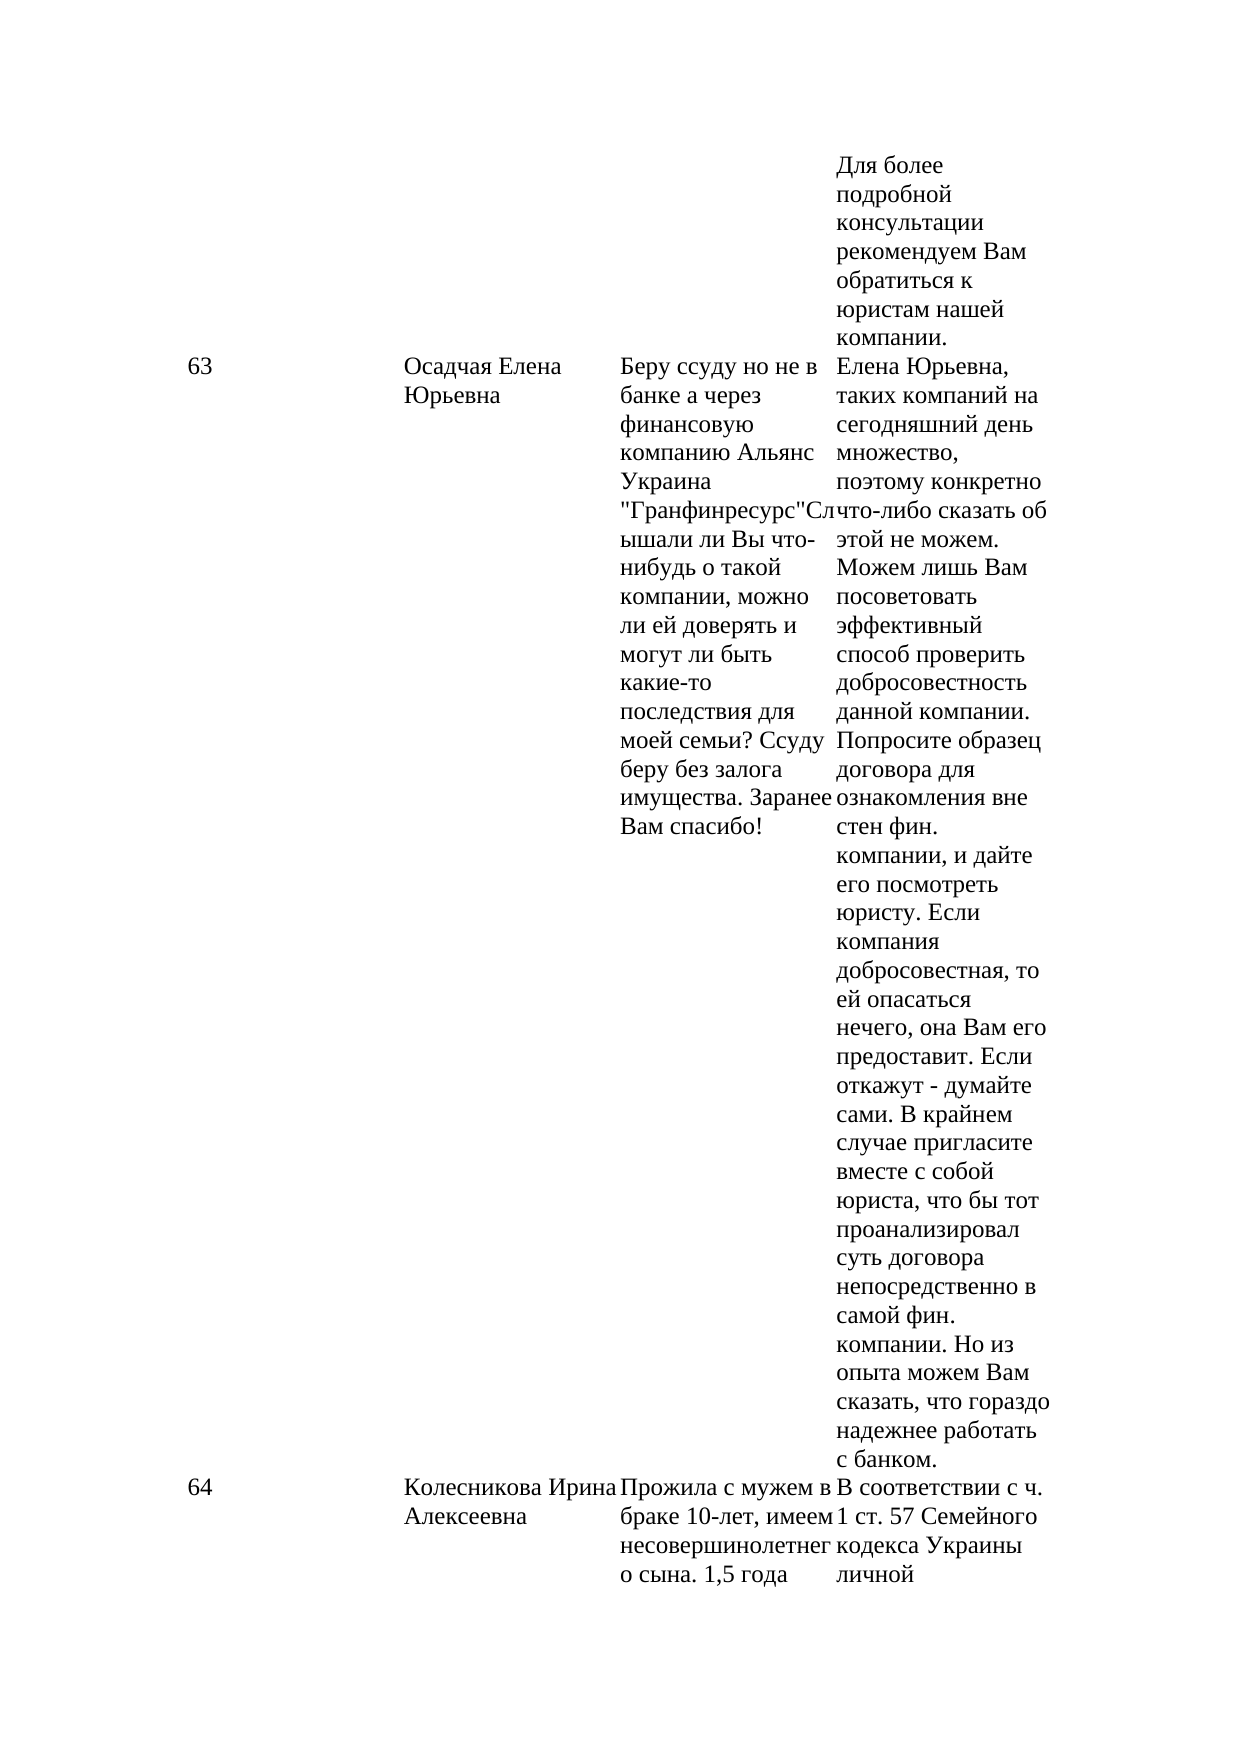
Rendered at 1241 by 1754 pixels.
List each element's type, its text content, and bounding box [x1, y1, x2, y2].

table_cell [620, 150, 836, 351]
table_cell Беру ссуду но не в банке а через финансовую компанию Альянс Украина "Гранфинресурс"Слышали ли Вы что-нибудь о такой компании, можно ли ей доверять и могут ли быть какие-то последствия для моей семьи? Ссуду беру без залога имущества. Заранее Вам спасибо! [620, 351, 836, 1472]
table_cell Прожила с мужем в браке 10-лет, имеем несовершинолетнего сына. 1,5 года [620, 1473, 836, 1587]
table_cell Осадчая Елена Юрьевна [404, 351, 620, 1472]
table_cell Колесникова Ирина Алексеевна [404, 1473, 620, 1587]
table_cell [404, 150, 620, 351]
table_cell 63 [188, 351, 404, 1472]
table_cell [188, 150, 404, 351]
table_cell 64 [188, 1473, 404, 1587]
table_cell Для более подробной консультации рекомендуем Вам обратиться к юристам нашей компании. [836, 150, 1053, 351]
table_cell В соответствии с ч. 1 ст. 57 Семейного кодекса Украины личной [836, 1473, 1053, 1587]
table_cell Елена Юрьевна, таких компаний на сегодняшний день множество, поэтому конкретно что-либо сказать об этой не можем. Можем лишь Вам посоветовать эффективный способ проверить добросовестность данной компании. Попросите образец договора для ознакомления вне стен фин. компании, и дайте его посмотреть юристу. Если компания добросовестная, то ей опасаться нечего, она Вам его предоставит. Если откажут - думайте сами. В крайнем случае пригласите вместе с собой юриста, что бы тот проанализировал суть договора непосредственно в самой фин. компании. Но из опыта можем Вам сказать, что гораздо надежнее работать с банком. [836, 351, 1053, 1472]
